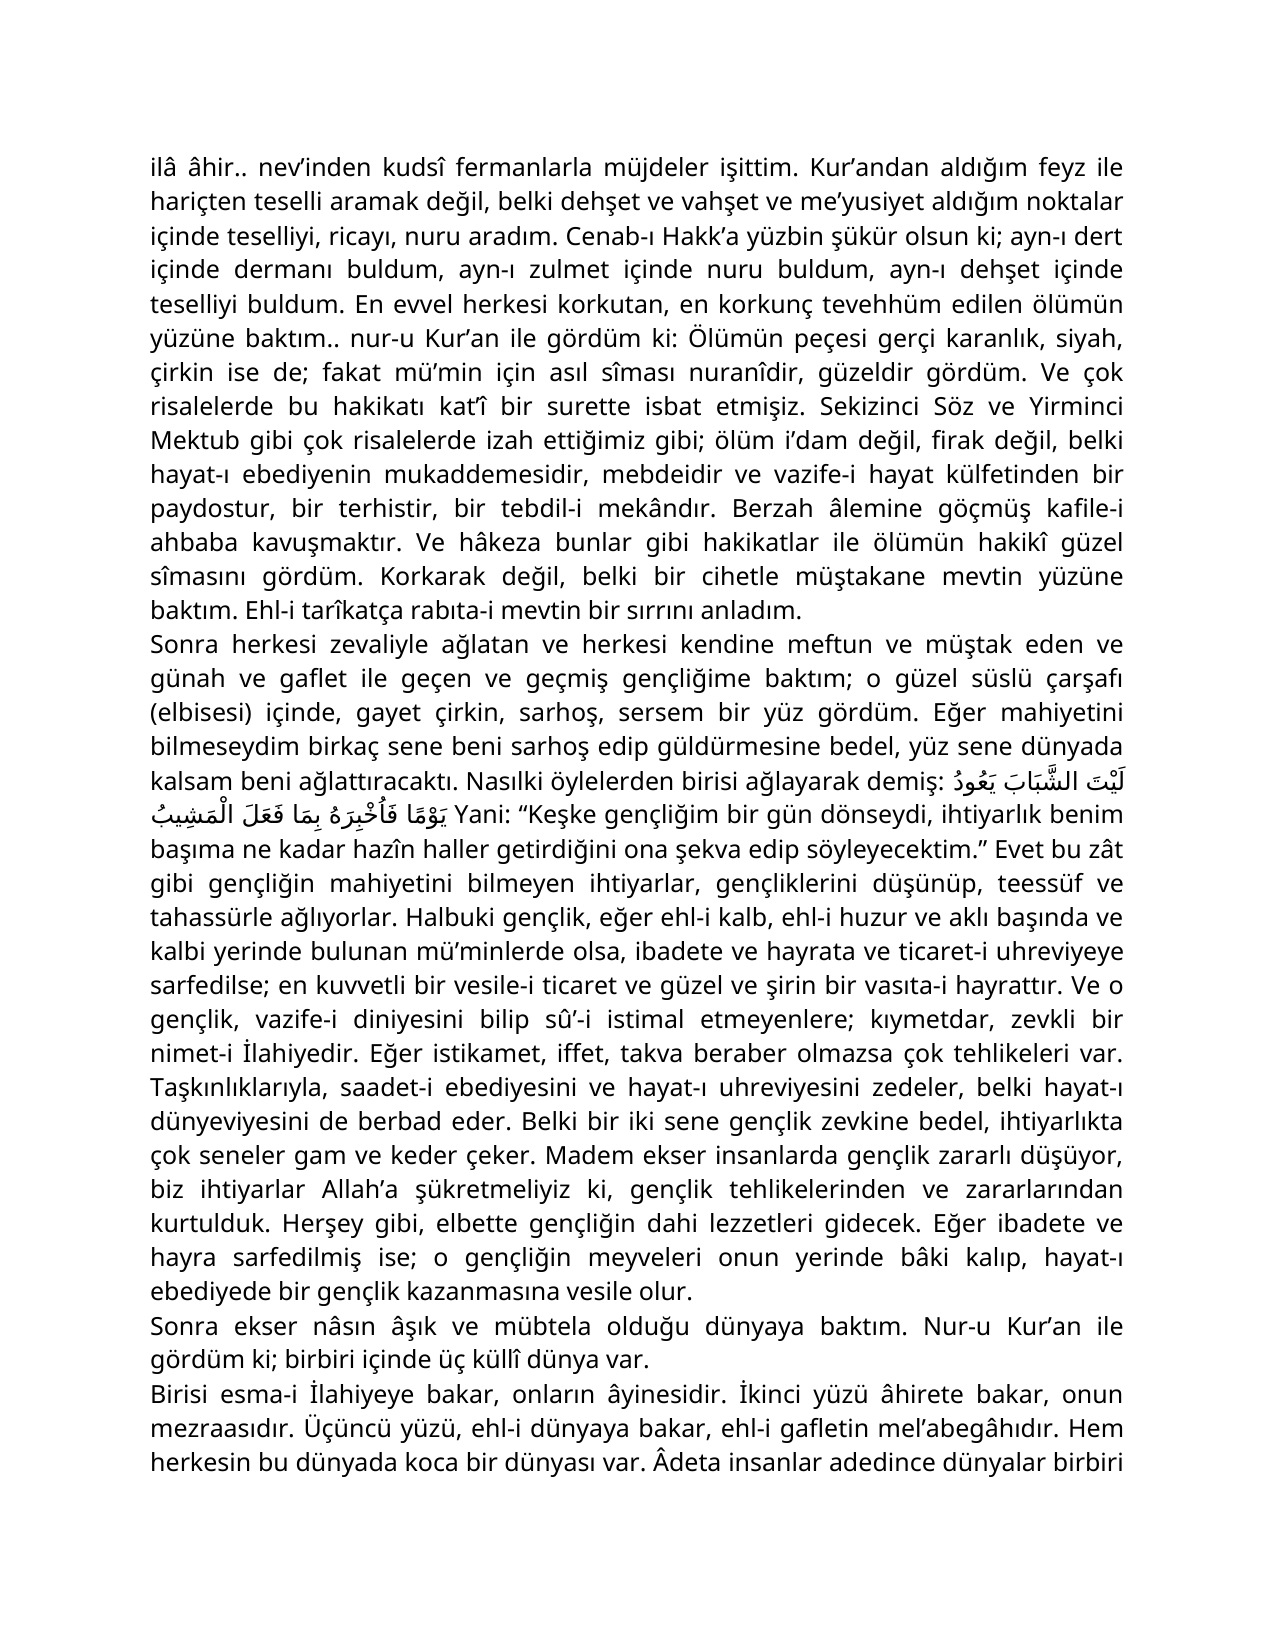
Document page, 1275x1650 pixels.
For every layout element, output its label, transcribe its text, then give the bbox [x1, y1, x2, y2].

text Sonra herkesi zevaliyle ağlatan ve herkesi kendine meftun ve müştak eden ve günah ve gaflet ile geçen ve geçmiş gençliğime baktım; o güzel süslü çarşafı (elbisesi) içinde, gayet çirkin, sarhoş, sersem bir yüz gördüm. Eğer mahiyetini bilmeseydim birkaç sene beni sarhoş edip güldürmesine bedel, yüz sene dünyada kalsam beni ağlattıracaktı. Nasılki öylelerden birisi ağlayarak demiş: لَيْتَ الشَّبَابَ يَعُودُ يَوْمًا فَاُخْبِرَهُ بِمَا فَعَلَ الْمَشِيبُ Yani: “Keşke gençliğim bir gün dönseydi, ihtiyarlık benim başıma ne kadar hazîn haller getirdiğini ona şekva edip söyleyecektim.” Evet bu zât gibi gençliğin mahiyetini bilmeyen ihtiyarlar, gençliklerini düşünüp, teessüf ve tahassürle ağlıyorlar. Halbuki gençlik, eğer ehl-i kalb, ehl-i huzur ve aklı başında ve kalbi yerinde bulunan mü’minlerde olsa, ibadete ve hayrata ve ticaret-i uhreviyeye sarfedilse; en kuvvetli bir vesile-i ticaret ve güzel ve şirin bir vasıta-i hayrattır. Ve o gençlik, vazife-i diniyesini bilip sû’-i istimal etmeyenlere; kıymetdar, zevkli bir nimet-i İlahiyedir. Eğer istikamet, iffet, takva beraber olmazsa çok tehlikeleri var. Taşkınlıklarıyla, saadet-i ebediyesini ve hayat-ı uhreviyesini zedeler, belki hayat-ı dünyeviyesini de berbad eder. Belki bir iki sene gençlik zevkine bedel, ihtiyarlıkta çok seneler gam ve keder çeker. Madem ekser insanlarda gençlik zararlı düşüyor, biz ihtiyarlar Allah’a şükretmeliyiz ki, gençlik tehlikelerinden ve zararlarından kurtulduk. Herşey gibi, elbette gençliğin dahi lezzetleri gidecek. Eğer ibadete ve hayra sarfedilmiş ise; o gençliğin meyveleri onun yerinde bâki kalıp, hayat-ı ebediyede bir gençlik kazanmasına vesile olur. [150, 627, 1125, 1308]
text Yine tam uyanmak için, Kur’anın semavî dersini işitmek üzere, yine Bayezid Câmiindeki hâfızları dinlemeye başladım. O vakit o semavî dersten وَ بَشِّرِ الَّذِينَ آمَنُوا ilâ âhir.. nev’inden kudsî fermanlarla müjdeler işittim. Kur’andan aldığım feyz ile hariçten teselli aramak değil, belki dehşet ve vahşet ve me’yusiyet aldığım noktalar içinde teselliyi, ricayı, nuru aradım. Cenab-ı Hakk’a yüzbin şükür olsun ki; ayn-ı dert içinde dermanı buldum, ayn-ı zulmet içinde nuru buldum, ayn-ı dehşet içinde teselliyi buldum. En evvel herkesi korkutan, en korkunç tevehhüm edilen ölümün yüzüne baktım.. nur-u Kur’an ile gördüm ki: Ölümün peçesi gerçi karanlık, siyah, çirkin ise de; fakat mü’min için asıl sîması nuranîdir, güzeldir gördüm. Ve çok risalelerde bu hakikatı kat’î bir surette isbat etmişiz. Sekizinci Söz ve Yirminci Mektub gibi çok risalelerde izah ettiğimiz gibi; ölüm i’dam değil, firak değil, belki hayat-ı ebediyenin mukaddemesidir, mebdeidir ve vazife-i hayat külfetinden bir paydostur, bir terhistir, bir tebdil-i mekândır. Berzah âlemine göçmüş kafile-i ahbaba kavuşmaktır. Ve hâkeza bunlar gibi hakikatlar ile ölümün hakikî güzel sîmasını gördüm. Korkarak değil, belki bir cihetle müştakane mevtin yüzüne baktım. Ehl-i tarîkatça rabıta-i mevtin bir sırrını anladım. [150, 150, 1125, 627]
text Birisi esma-i İlahiyeye bakar, onların âyinesidir. İkinci yüzü âhirete bakar, onun mezraasıdır. Üçüncü yüzü, ehl-i dünyaya bakar, ehl-i gafletin mel’abegâhıdır. Hem herkesin bu dünyada koca bir dünyası var. Âdeta insanlar adedince dünyalar birbiri [150, 1376, 1125, 1478]
text Sonra ekser nâsın âşık ve mübtela olduğu dünyaya baktım. Nur-u Kur’an ile gördüm ki; birbiri içinde üç küllî dünya var. [150, 1308, 1125, 1376]
